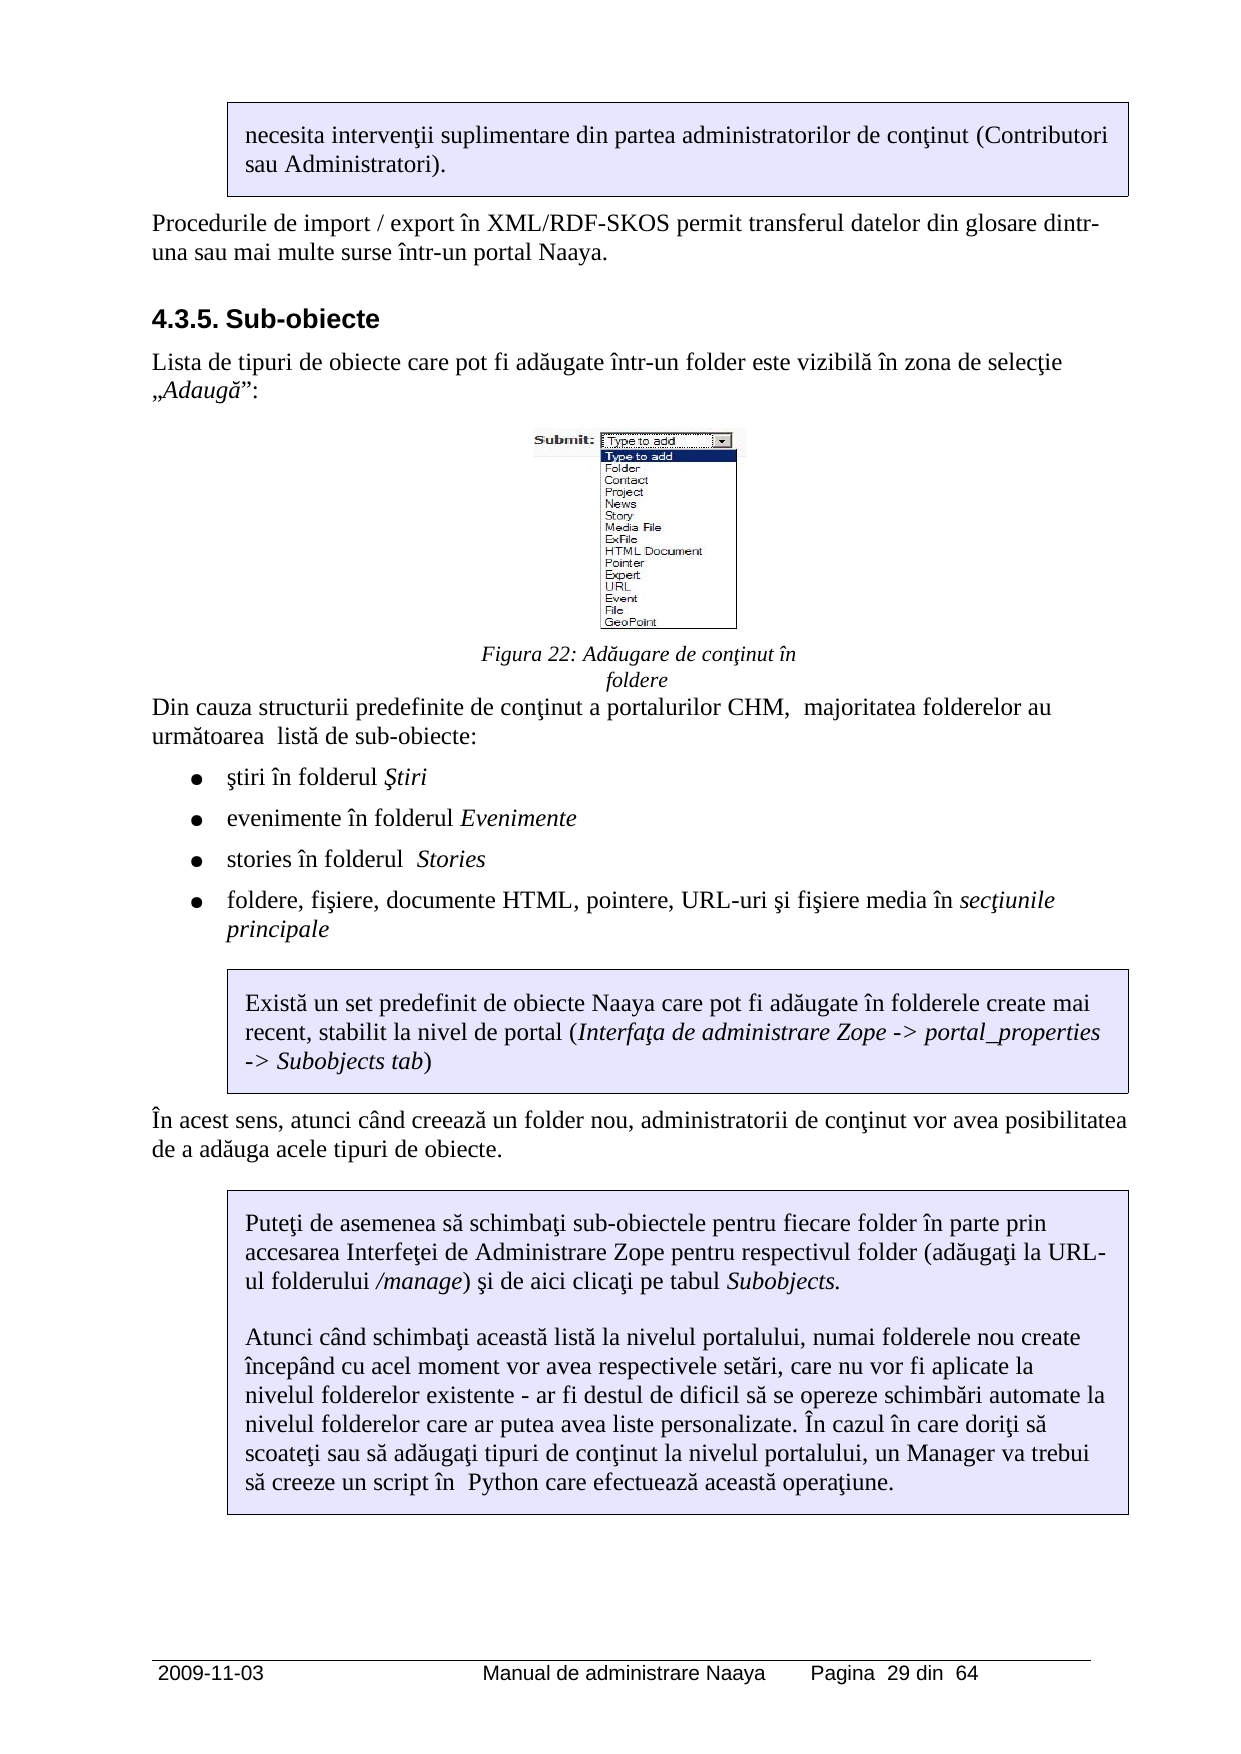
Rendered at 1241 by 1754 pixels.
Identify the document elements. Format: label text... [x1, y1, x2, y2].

text Figura 22: Adăugare de conţinut în foldere [457, 429, 823, 692]
subtitle Sub-obiecte [152, 303, 1128, 334]
text În acest sens, atunci când creează un folder nou, administratorii de conţinut vor avea posibilitatea de a adăuga acele tipuri de obiecte. [152, 1105, 1128, 1163]
list evenimente în folderul Evenimente [189, 803, 1128, 832]
picture [533, 428, 746, 641]
list stories în folderul Stories [189, 844, 1128, 873]
text Atunci când schimbaţi această listă la nivelul portalului, numai folderele nou create începând cu acel moment vor avea respectivele setări, care nu vor fi aplicate la nivelul folderelor existente - ar fi destul de dificil să se opereze schimbări automate la nivelul folderelor care ar putea avea liste personalizate. În cazul în care doriţi să scoateţi sau să adăugaţi tipuri de conţinut la nivelul portalului, un Manager va trebui să creeze un script în Python care efectuează această operaţiune. [228, 1304, 1128, 1514]
text Puteţi de asemenea să schimbaţi sub-obiectele pentru fiecare folder în parte prin accesarea Interfeţei de Administrare Zope pentru respectivul folder (adăugaţi la URL-ul folderului /manage) şi de aici clicaţi pe tabul Subobjects. [228, 1191, 1128, 1295]
list ştiri în folderul Ştiri [189, 762, 1128, 791]
text Din cauza structurii predefinite de conţinut a portalurilor CHM, majoritatea folderelor au următoarea listă de sub-obiecte: [152, 416, 1128, 750]
text Există un set predefinit de obiecte Naaya care pot fi adăugate în folderele create mai recent, stabilit la nivel de portal (Interfaţa de administrare Zope -> portal_properties -> Subobjects tab) [228, 970, 1128, 1093]
text Lista de tipuri de obiecte care pot fi adăugate într-un folder este vizibilă în zona de selecţie „Adaugă”: [152, 346, 1128, 404]
text necesita intervenţii suplimentare din partea administratorilor de conţinut (Contributori sau Administratori). [228, 103, 1128, 196]
list foldere, fişiere, documente HTML, pointere, URL-uri şi fişiere media în secţiunile principale [189, 884, 1128, 943]
text Procedurile de import / export în XML/RDF-SKOS permit transferul datelor din glosare dintr-una sau mai multe surse într-un portal Naaya. [152, 208, 1128, 266]
